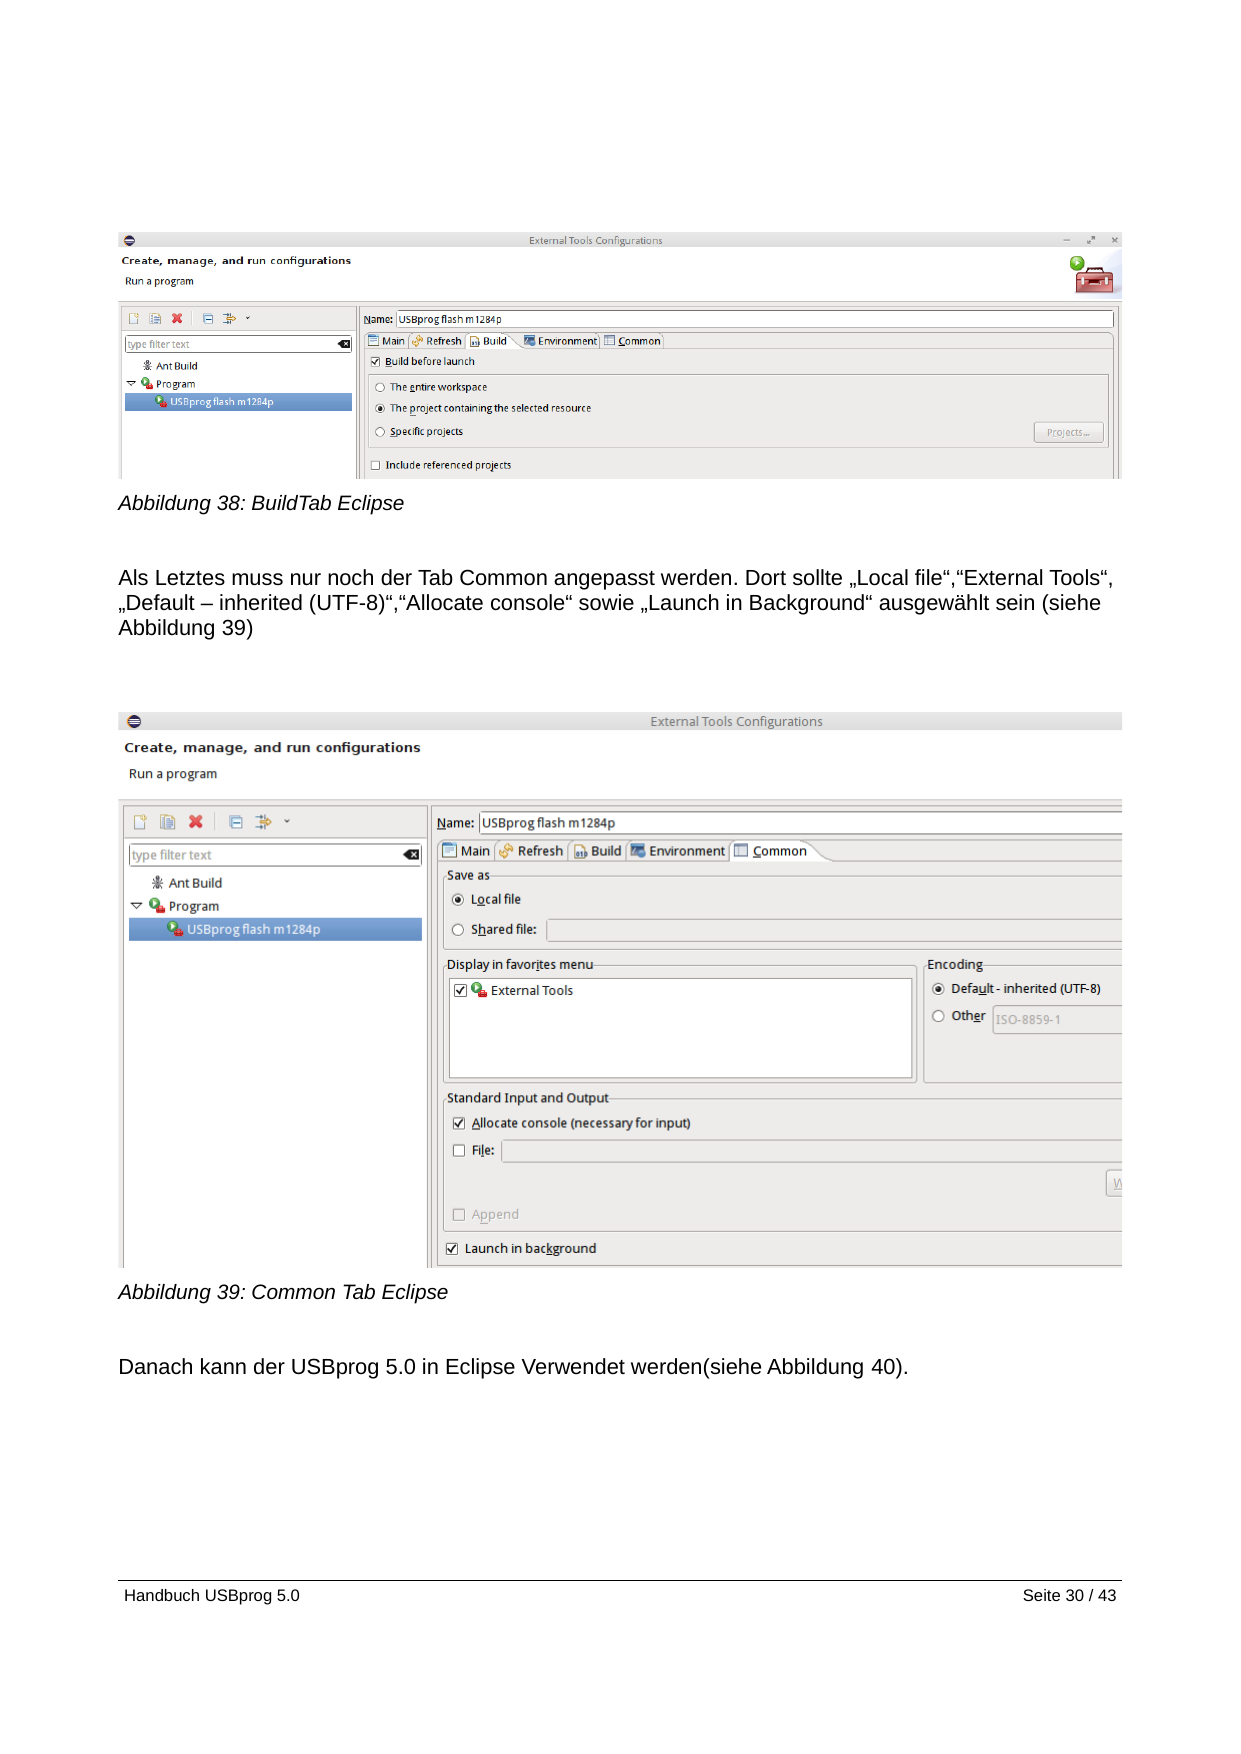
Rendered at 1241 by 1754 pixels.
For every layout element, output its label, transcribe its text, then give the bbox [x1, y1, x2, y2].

text Abbildung 38: BuildTab Eclipse [118, 479, 1122, 514]
text Als Letztes muss nur noch der Tab Common angepasst werden. Dort sollte „Local file“,“External Tools“, „Default – inherited (UTF-8)“,“Allocate console“ sowie „Launch in Background“ ausgewählt sein (siehe Abbildung 39) [118, 564, 1122, 640]
picture [118, 712, 1123, 1268]
picture [118, 232, 1123, 479]
text Abbildung 39: Common Tab Eclipse [118, 1268, 1122, 1303]
text Danach kann der USBprog 5.0 in Eclipse Verwendet werden(siehe Abbildung 40). [118, 1354, 1122, 1379]
